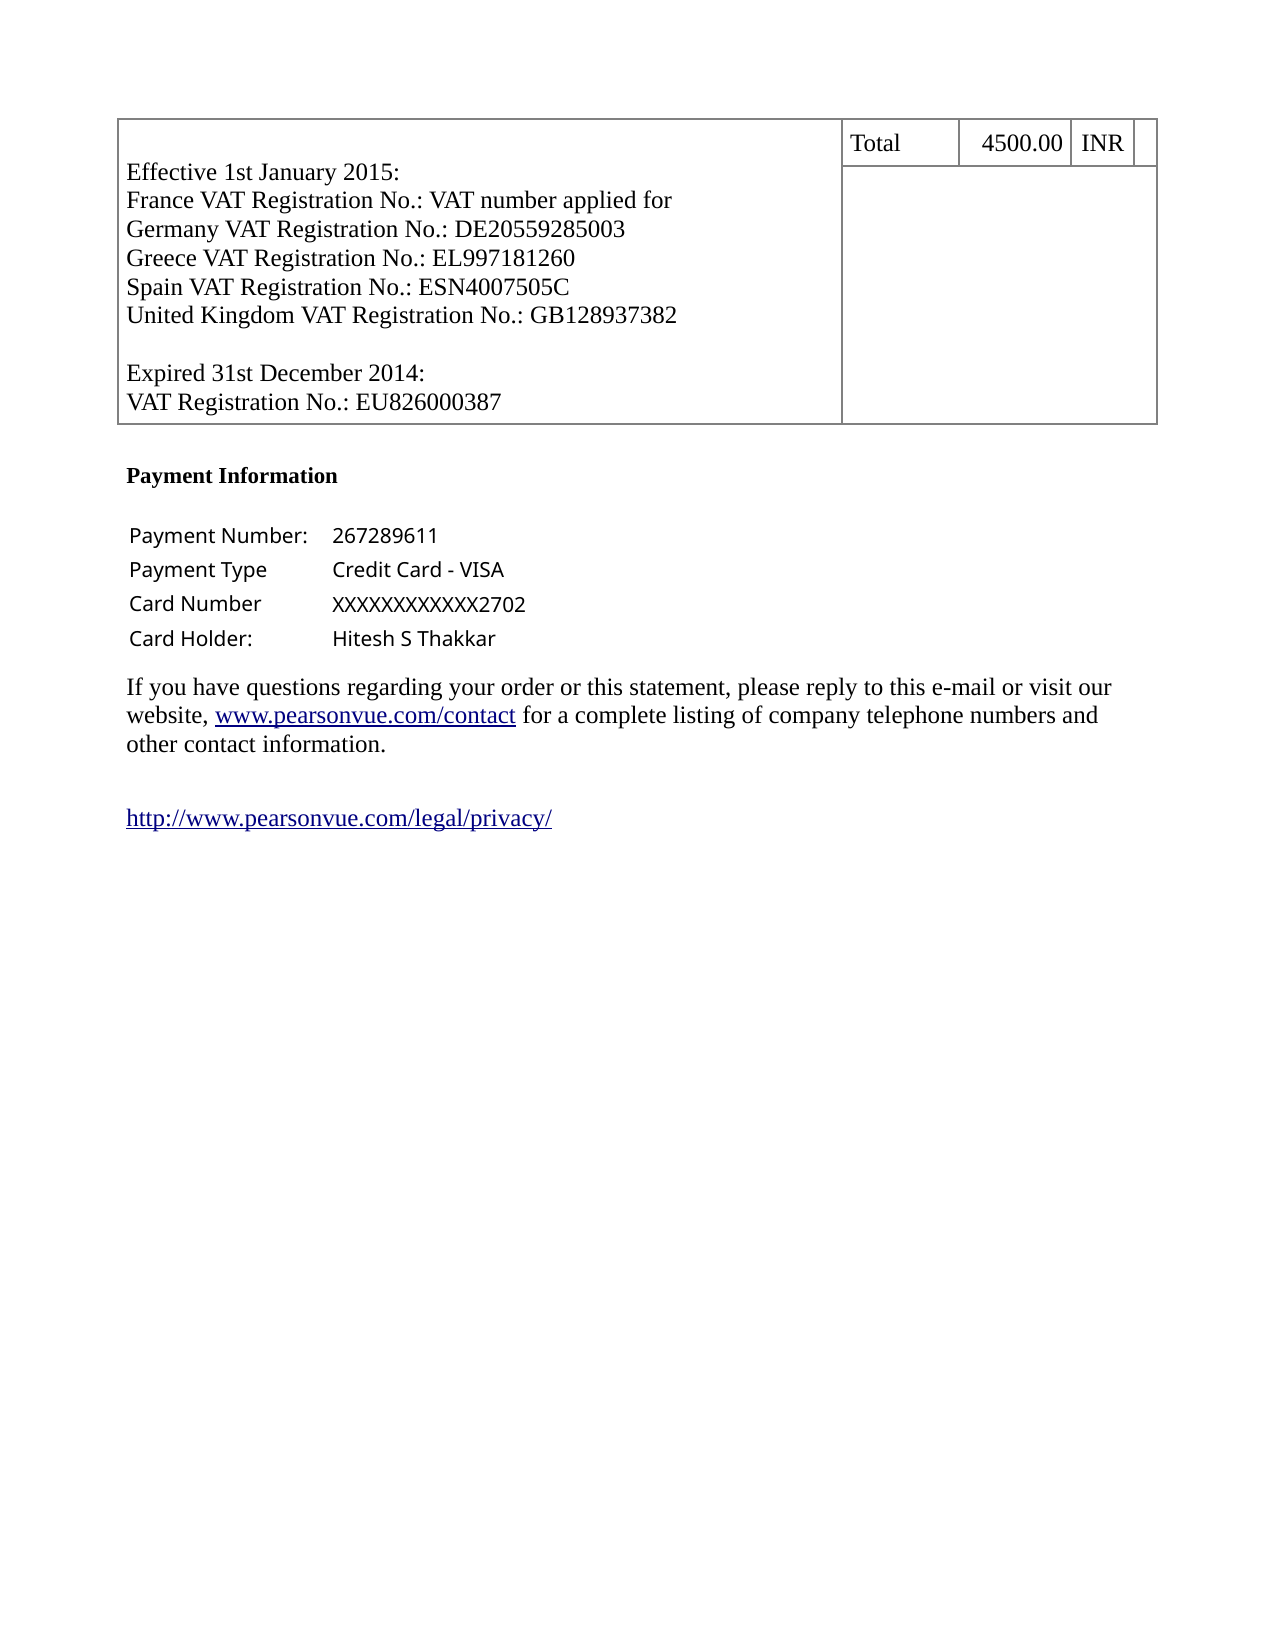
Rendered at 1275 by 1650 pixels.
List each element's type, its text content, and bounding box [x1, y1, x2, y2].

table_cell http://www.pearsonvue.com/legal/privacy/ [118, 795, 1157, 869]
table_cell [843, 167, 1156, 423]
table_header Payment Number: [126, 518, 329, 552]
table_header 267289611 [329, 518, 576, 552]
table_cell Credit Card - VISA [329, 552, 576, 586]
table_cell Payment Type [126, 552, 329, 586]
table_cell [1135, 120, 1156, 164]
table_cell If you have questions regarding your order or this statement, please reply to this e-mail or visit our website, www.pearsonvue.com/contact for a complete listing of company telephone numbers and other contact information. [118, 664, 1157, 795]
table_cell Hitesh S Thakkar [329, 622, 576, 656]
table_header [1139, 454, 1157, 664]
table_cell Total [843, 120, 958, 164]
table_cell INR [1072, 120, 1133, 164]
table_cell ‎XXXXXXXXXXXX2702‎ [329, 586, 576, 622]
table_cell Effective 1st January 2015: France VAT Registration No.: VAT number applied for Germany VAT Registration No.: DE20559285003 Greece VAT Registration No.: EL997181260 Spain VAT Registration No.: ESN4007505C United Kingdom VAT Registration No.: GB128937382 Expired 31st December 2014: VAT Registration No.: EU826000387 [119, 120, 841, 423]
table_cell Card Number [126, 586, 329, 622]
table_cell 4500.00 [960, 120, 1070, 164]
table_header Payment Information [118, 454, 1139, 664]
table_cell Card Holder: [126, 622, 329, 656]
